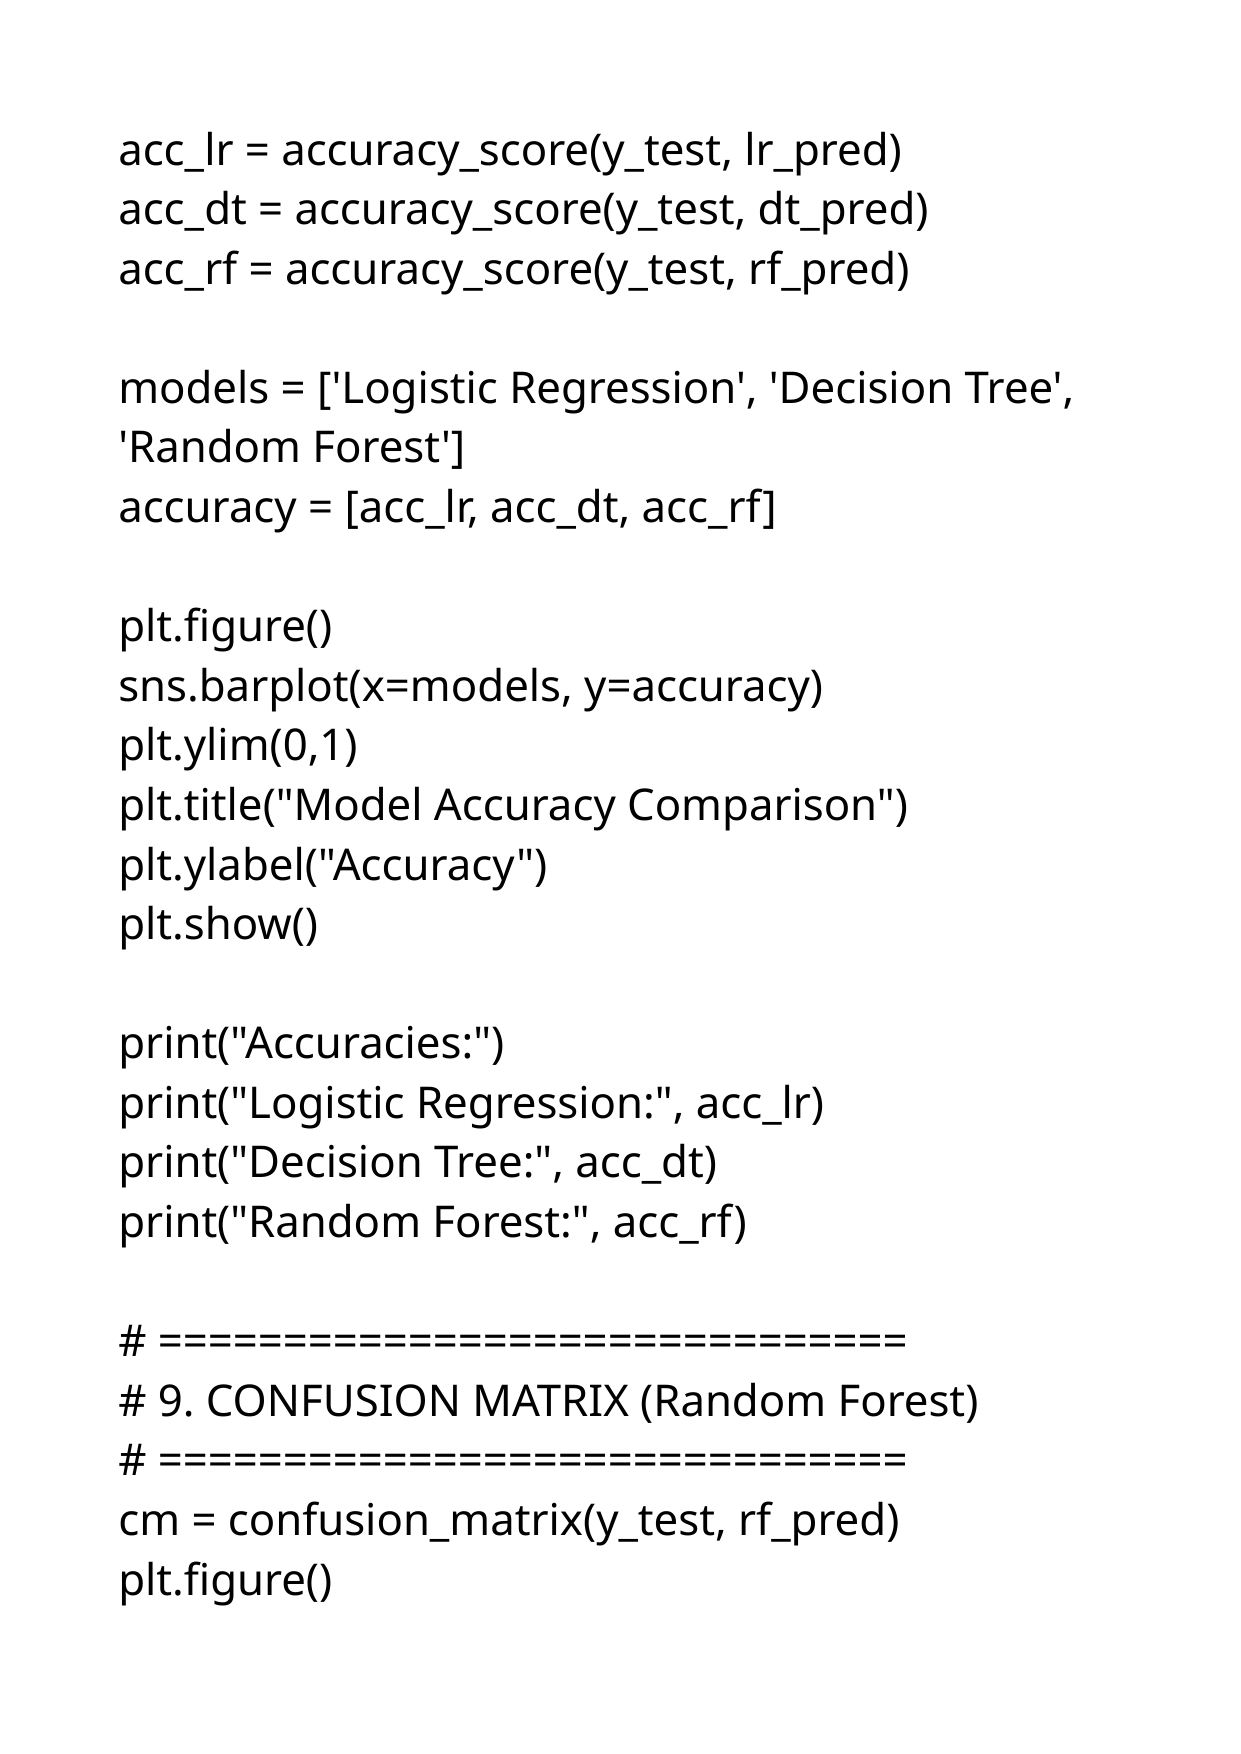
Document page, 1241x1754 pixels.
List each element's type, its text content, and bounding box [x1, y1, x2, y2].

text plt.title("Model Accuracy Comparison") [118, 773, 1122, 833]
text print("Logistic Regression:", acc_lr) [118, 1071, 1122, 1131]
text models = ['Logistic Regression', 'Decision Tree', 'Random Forest'] [118, 356, 1122, 476]
text plt.ylabel("Accuracy") [118, 833, 1122, 893]
text print("Decision Tree:", acc_dt) [118, 1131, 1122, 1191]
text # ============================== [118, 1310, 1122, 1369]
text cm = confusion_matrix(y_test, rf_pred) [118, 1488, 1122, 1548]
text print("Accuracies:") [118, 1012, 1122, 1071]
text acc_rf = accuracy_score(y_test, rf_pred) [118, 237, 1122, 297]
text # 9. CONFUSION MATRIX (Random Forest) [118, 1369, 1122, 1429]
text acc_dt = accuracy_score(y_test, dt_pred) [118, 178, 1122, 237]
text plt.show() [118, 893, 1122, 952]
text plt.figure() [118, 595, 1122, 654]
text acc_lr = accuracy_score(y_test, lr_pred) [118, 118, 1122, 178]
text # ============================== [118, 1429, 1122, 1488]
text sns.barplot(x=models, y=accuracy) [118, 654, 1122, 714]
text print("Random Forest:", acc_rf) [118, 1191, 1122, 1250]
text plt.ylim(0,1) [118, 714, 1122, 773]
text plt.figure() [118, 1548, 1122, 1608]
text accuracy = [acc_lr, acc_dt, acc_rf] [118, 476, 1122, 535]
